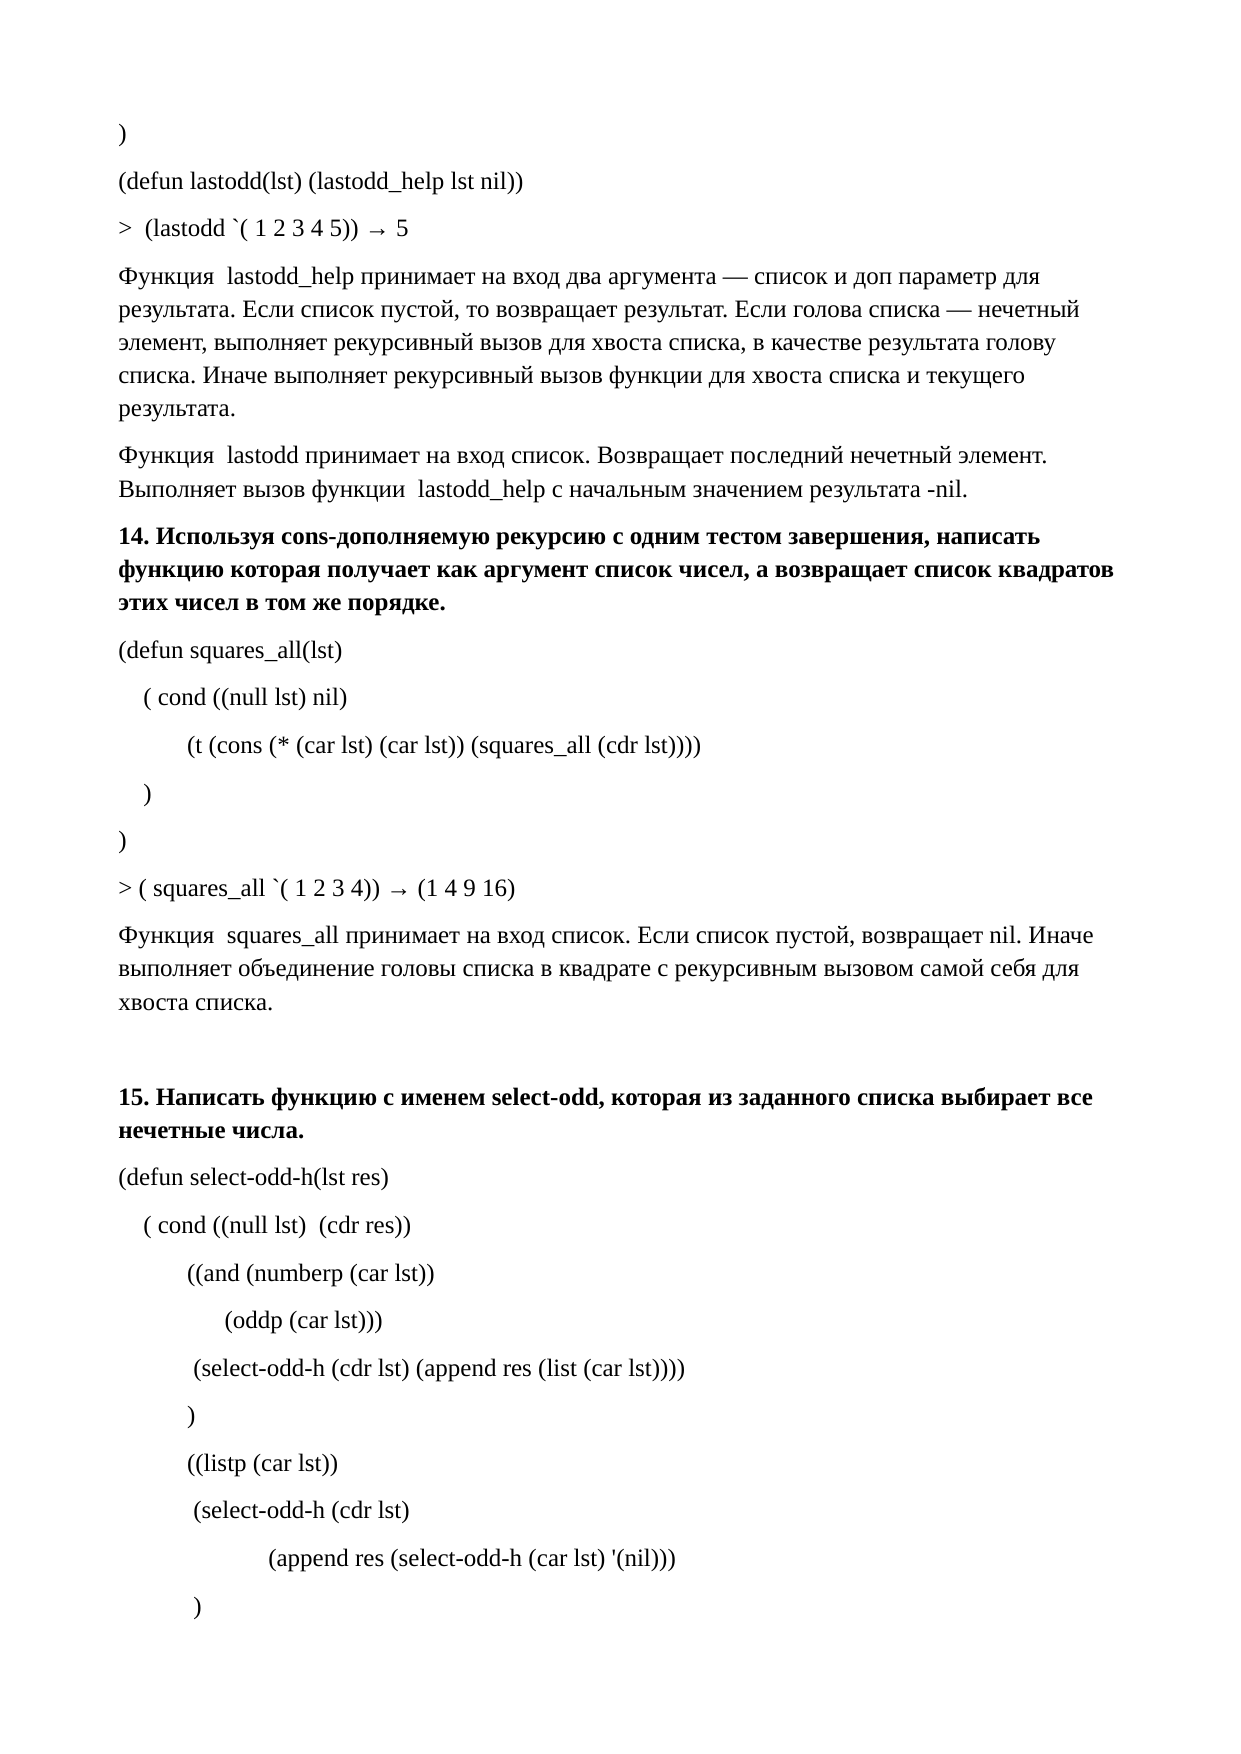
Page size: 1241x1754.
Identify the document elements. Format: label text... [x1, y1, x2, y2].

text ((listp (car lst)) [118, 1448, 1122, 1477]
text (select-odd-h (cdr lst) [118, 1496, 1122, 1524]
text (oddp (car lst))) [118, 1305, 1122, 1334]
text (defun select-odd-h(lst res) [118, 1162, 1122, 1191]
text Функция squares_all принимает на вход список. Если список пустой, возвращает nil. Иначе выполняет объединение головы списка в квадрате с рекурсивным вызовом самой себя для хвоста списка. [118, 921, 1122, 1015]
text (append res (select-odd-h (car lst) '(nil))) [118, 1543, 1122, 1572]
text > ( squares_all `( 1 2 3 4)) → (1 4 9 16) [118, 873, 1122, 902]
text ((and (numberp (car lst)) [118, 1258, 1122, 1286]
text ( cond ((null lst) nil) [118, 682, 1122, 711]
text ( cond ((null lst) (cdr res)) [118, 1210, 1122, 1239]
text Функция lastodd_help принимает на вход два аргумента — список и доп параметр для результата. Если список пустой, то возвращает результат. Если голова списка — нечетный элемент, выполняет рекурсивный вызов для хвоста списка, в качестве результата голову списка. Иначе выполняет рекурсивный вызов функции для хвоста списка и текущего результата. [118, 261, 1122, 422]
text ) [118, 825, 1122, 854]
text ) [118, 1591, 1122, 1619]
text 15. Написать функцию с именем select-odd, которая из заданного списка выбирает все нечетные числа. [118, 1082, 1122, 1143]
text ) [118, 778, 1122, 806]
text Функция lastodd принимает на вход список. Возвращает последний нечетный элемент. Выполняет вызов функции lastodd_help с начальным значением результата -nil. [118, 441, 1122, 502]
text (defun squares_all(lst) [118, 635, 1122, 664]
text (select-odd-h (cdr lst) (append res (list (car lst)))) [118, 1353, 1122, 1382]
text 14. Используя cons-дополняемую рекурсию с одним тестом завершения, написать функцию которая получает как аргумент список чисел, а возвращает список квадратов этих чисел в том же порядке. [118, 521, 1122, 616]
text ) [118, 118, 1122, 147]
text ) [118, 1400, 1122, 1429]
text > (lastodd `( 1 2 3 4 5)) → 5 [118, 213, 1122, 242]
text (defun lastodd(lst) (lastodd_help lst nil)) [118, 166, 1122, 194]
text (t (cons (* (car lst) (car lst)) (squares_all (cdr lst)))) [118, 730, 1122, 759]
